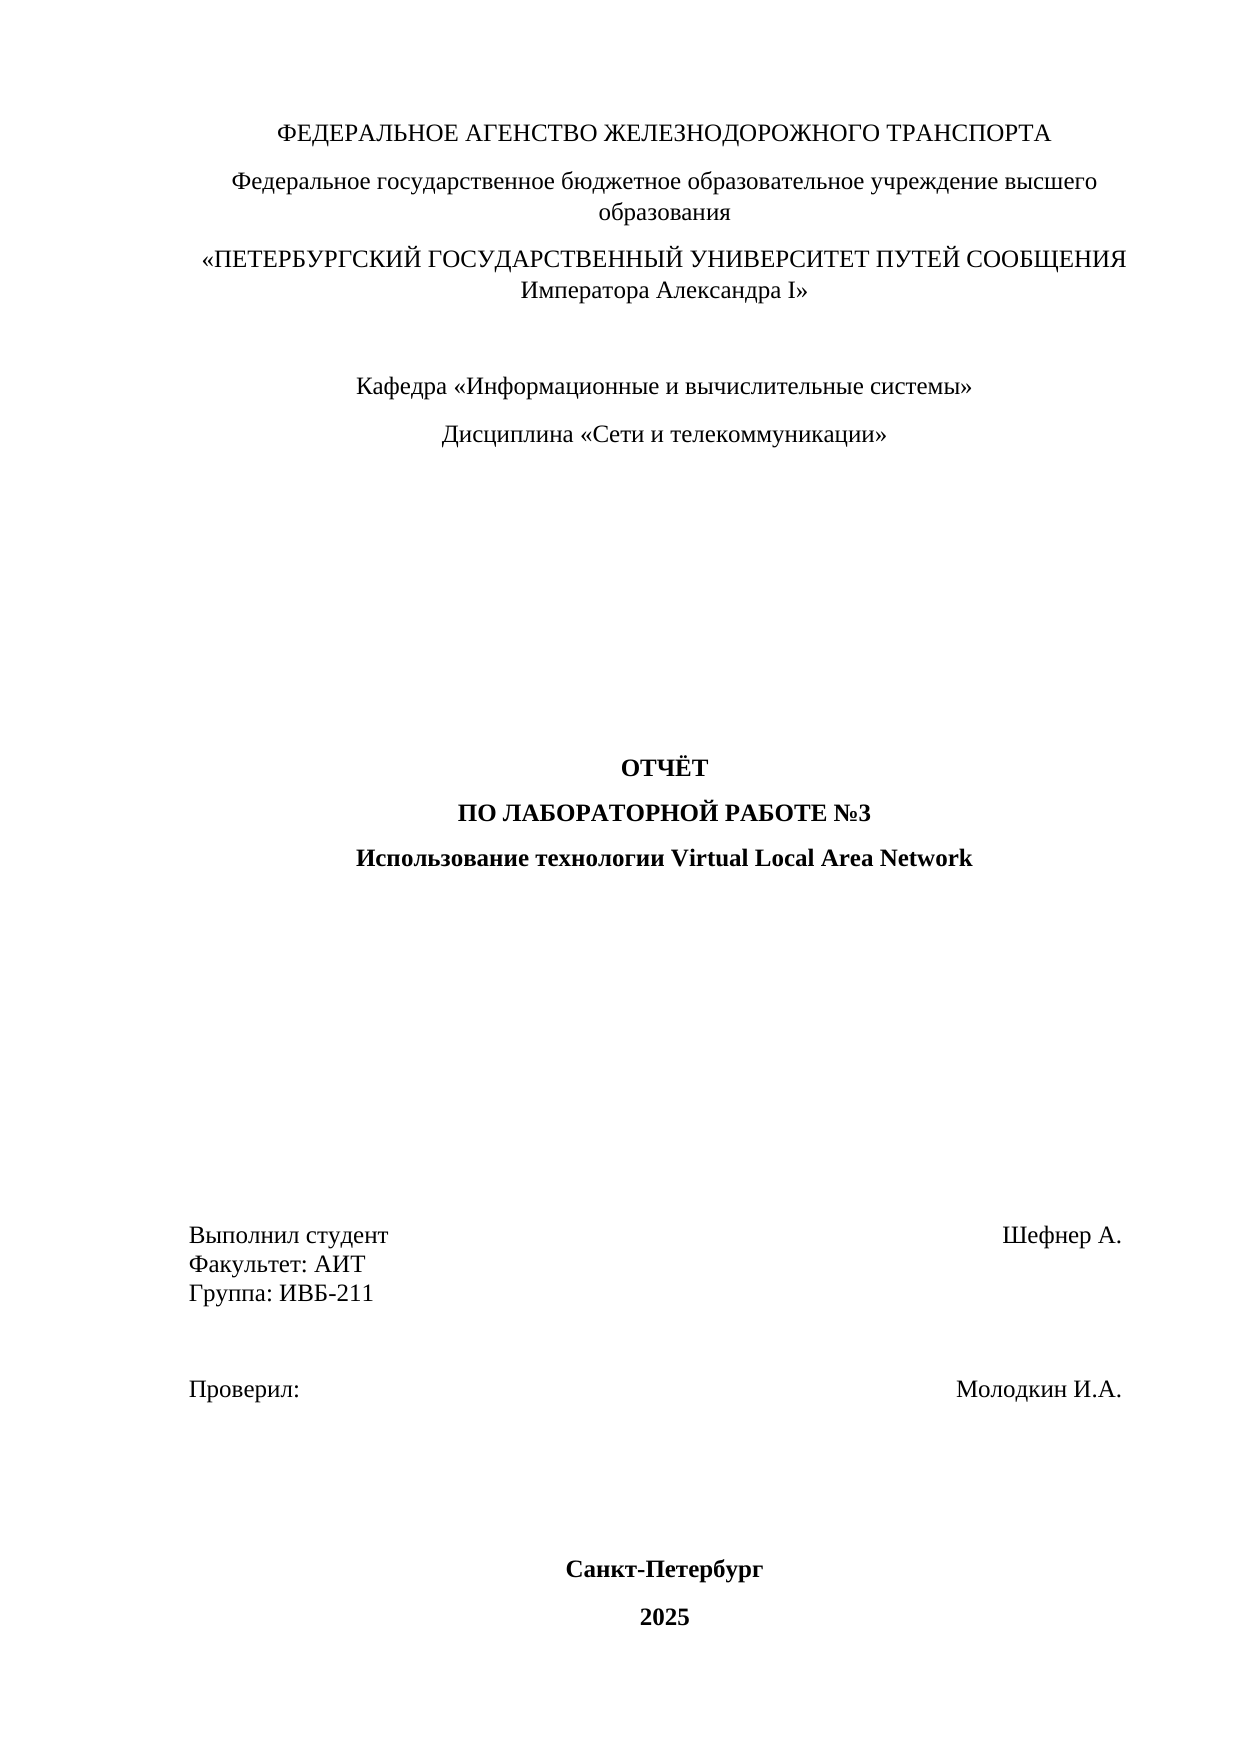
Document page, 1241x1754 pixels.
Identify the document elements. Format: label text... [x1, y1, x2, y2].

table_header Выполнил студент Факультет: АИТ Группа: ИВБ-211 [177, 1221, 655, 1374]
text Кафедра «Информационные и вычислительные системы» [177, 371, 1152, 400]
text Федеральное государственное бюджетное образовательное учреждение высшего образования [177, 166, 1152, 226]
table_header Шефнер А. [655, 1221, 1133, 1374]
text ПО ЛАБОРАТОРНОЙ РАБОТЕ №3 [177, 798, 1152, 827]
table_cell Молодкин И.А. [655, 1374, 1133, 1411]
text Дисциплина «Сети и телекоммуникации» [177, 419, 1152, 447]
text ФЕДЕРАЛЬНОЕ АГЕНСТВО ЖЕЛЕЗНОДОРОЖНОГО ТРАНСПОРТА [177, 118, 1152, 147]
text Санкт-Петербург [177, 1554, 1152, 1583]
text ОТЧЁТ [177, 753, 1152, 781]
text Использование технологии Virtual Local Area Network [177, 843, 1152, 872]
text «ПЕТЕРБУРГСКИЙ ГОСУДАРСТВЕННЫЙ УНИВЕРСИТЕТ ПУТЕЙ СООБЩЕНИЯ Императора Александра I» [177, 244, 1152, 304]
table_cell Проверил: [177, 1374, 655, 1411]
text 2025 [177, 1602, 1152, 1631]
